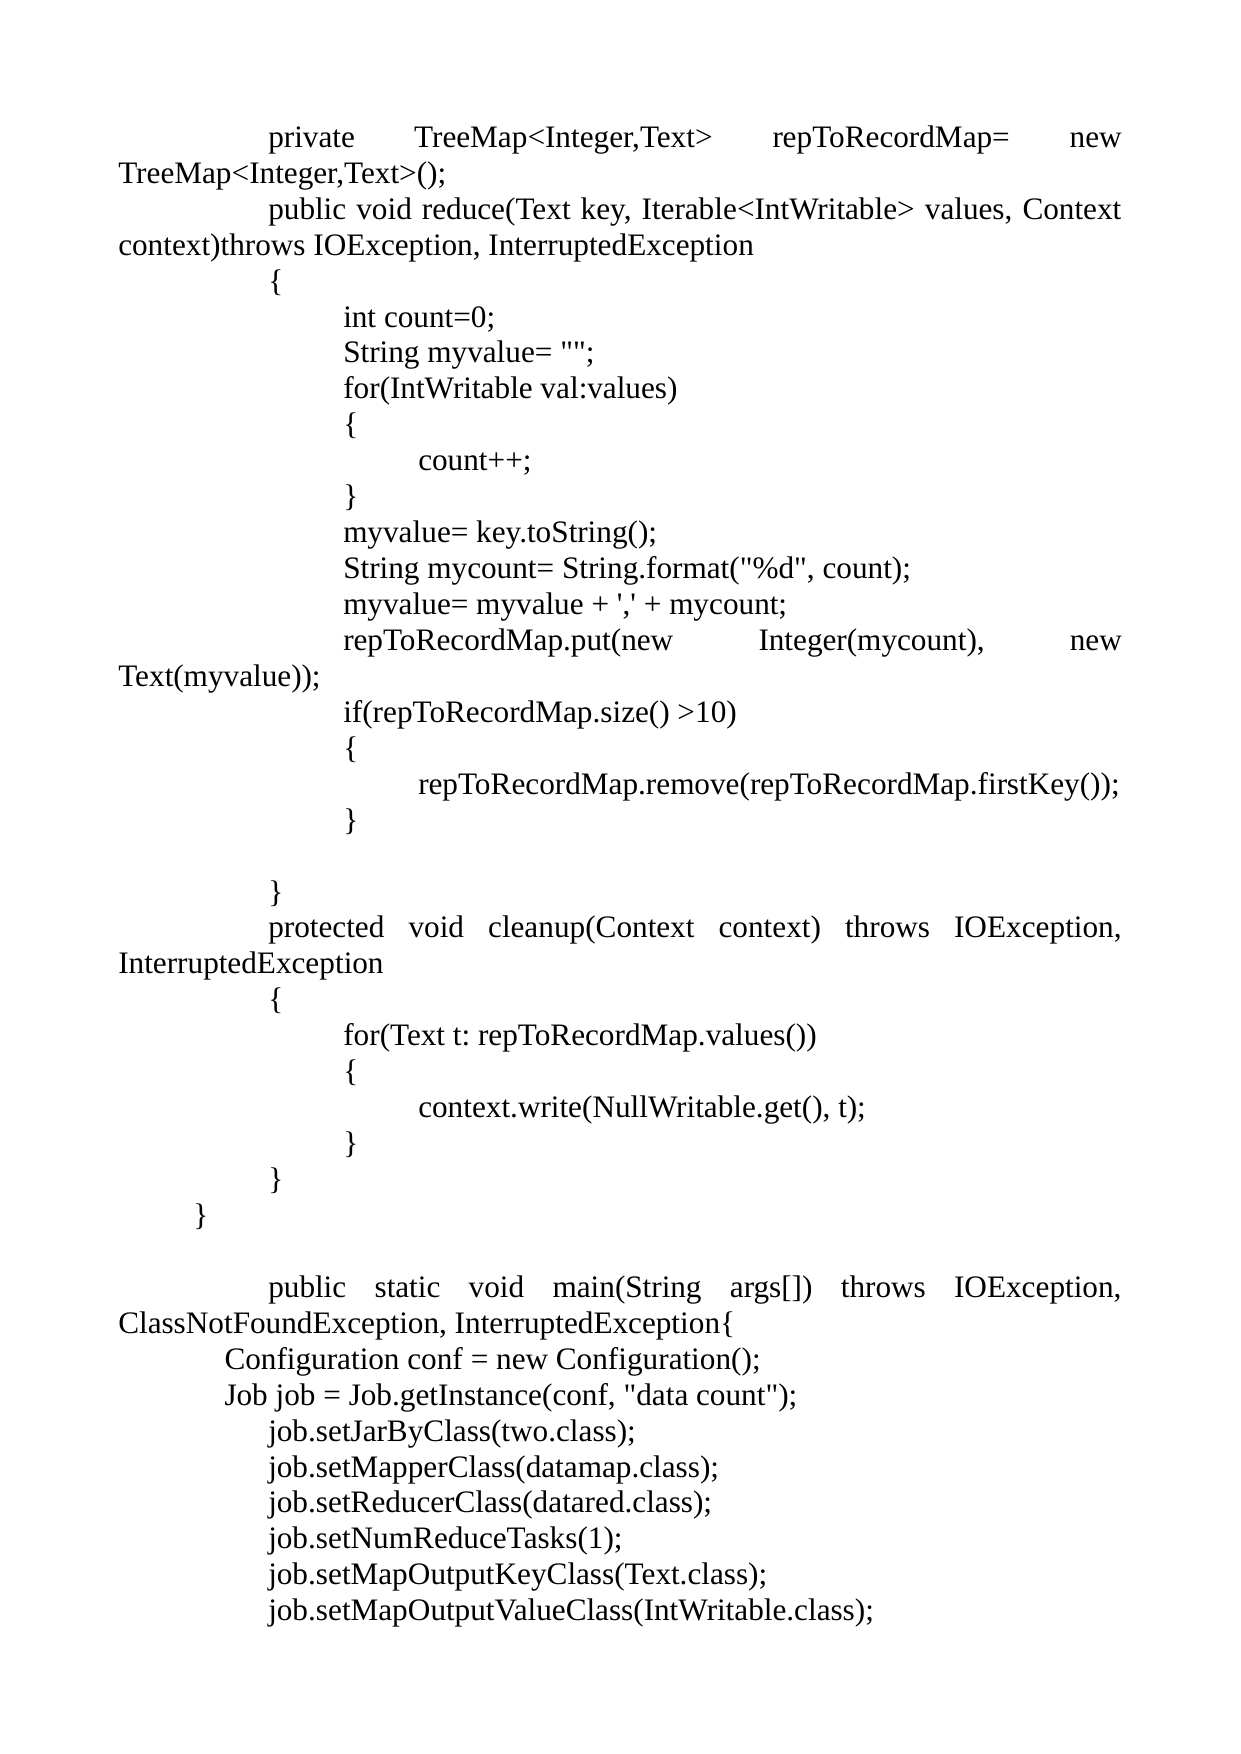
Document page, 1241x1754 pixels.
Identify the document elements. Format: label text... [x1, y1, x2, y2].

text Job job = Job.getInstance(conf, "data count"); [118, 1376, 1122, 1412]
text String mycount= String.format("%d", count); [118, 549, 1122, 585]
text context.write(NullWritable.get(), t); [118, 1088, 1122, 1124]
text String myvalue= ""; [118, 334, 1122, 370]
text protected void cleanup(Context context) throws IOException, InterruptedException [118, 909, 1122, 981]
text if(repToRecordMap.size() >10) [118, 693, 1122, 729]
text { [118, 1052, 1122, 1088]
text count++; [118, 442, 1122, 477]
text repToRecordMap.put(new Integer(mycount), new Text(myvalue)); [118, 621, 1122, 693]
text Configuration conf = new Configuration(); [118, 1340, 1122, 1376]
text myvalue= myvalue + ',' + mycount; [118, 585, 1122, 621]
text job.setJarByClass(two.class); [118, 1412, 1122, 1448]
text } [118, 1160, 1122, 1196]
text job.setReducerClass(datared.class); [118, 1484, 1122, 1520]
text { [118, 262, 1122, 298]
text { [118, 406, 1122, 442]
text } [118, 1124, 1122, 1160]
text for(IntWritable val:values) [118, 370, 1122, 406]
text public static void main(String args[]) throws IOException, ClassNotFoundException, InterruptedException{ [118, 1268, 1122, 1340]
text repToRecordMap.remove(repToRecordMap.firstKey()); [118, 765, 1122, 801]
text job.setMapOutputKeyClass(Text.class); [118, 1556, 1122, 1592]
text } [118, 477, 1122, 513]
text job.setMapperClass(datamap.class); [118, 1448, 1122, 1484]
text job.setNumReduceTasks(1); [118, 1520, 1122, 1556]
text } [118, 1196, 1122, 1232]
text public void reduce(Text key, Iterable<IntWritable> values, Context context)throws IOException, InterruptedException [118, 190, 1122, 262]
text int count=0; [118, 298, 1122, 334]
text { [118, 981, 1122, 1017]
text job.setMapOutputValueClass(IntWritable.class); [118, 1592, 1122, 1627]
text private TreeMap<Integer,Text> repToRecordMap= new TreeMap<Integer,Text>(); [118, 118, 1122, 190]
text { [118, 729, 1122, 765]
text } [118, 873, 1122, 909]
text for(Text t: repToRecordMap.values()) [118, 1017, 1122, 1052]
text myvalue= key.toString(); [118, 513, 1122, 549]
text } [118, 801, 1122, 837]
